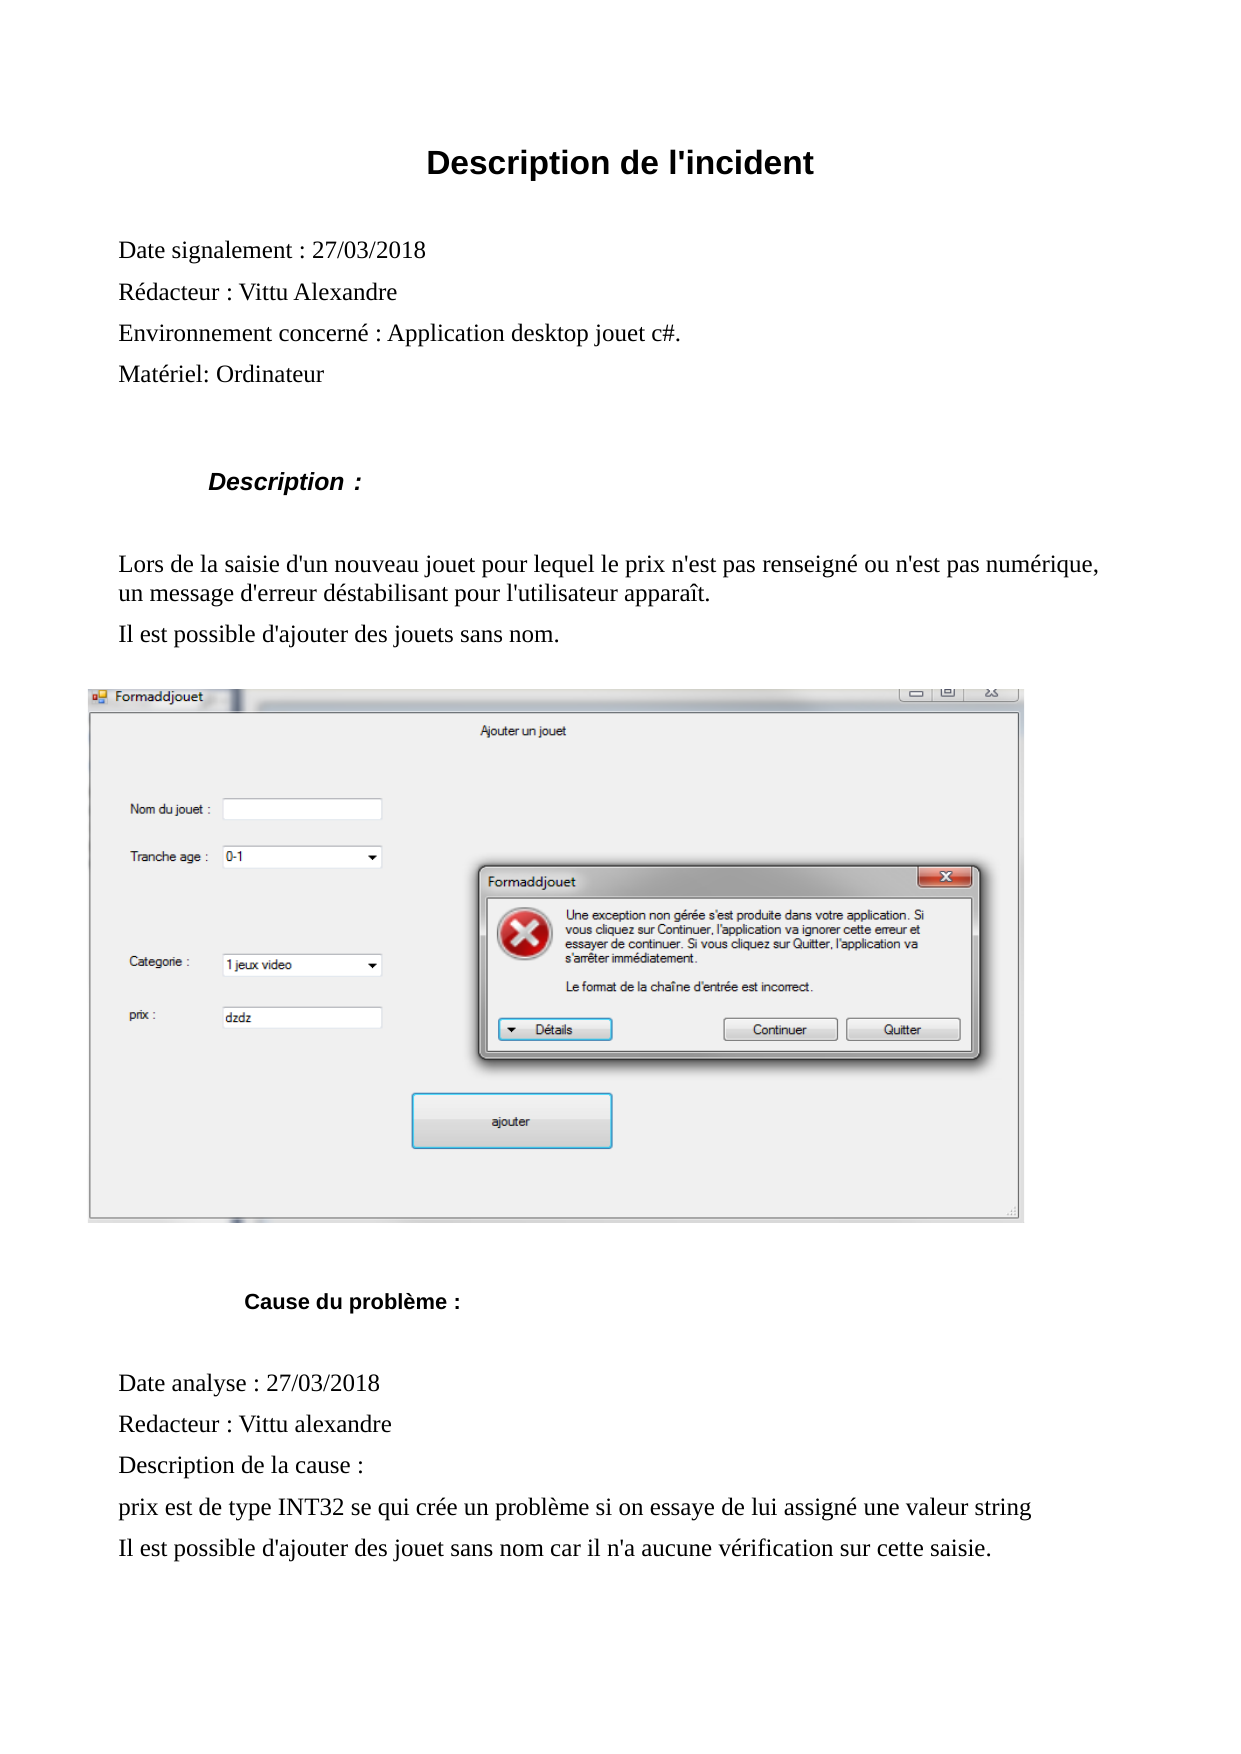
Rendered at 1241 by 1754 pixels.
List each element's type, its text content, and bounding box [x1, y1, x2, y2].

subtitle Cause du problème : [118, 1289, 1122, 1314]
text prix est de type INT32 se qui crée un problème si on essaye de lui assigné une valeur string [118, 1492, 1122, 1520]
text Environnement concerné : Application desktop jouet c#. [118, 318, 1122, 347]
text Il est possible d'ajouter des jouets sans nom. [118, 619, 1122, 648]
text Redacteur : Vittu alexandre [118, 1409, 1122, 1438]
text Matériel: Ordinateur [118, 359, 1122, 388]
text Lors de la saisie d'un nouveau jouet pour lequel le prix n'est pas renseigné ou n'est pas numérique, un message d'erreur déstabilisant pour l'utilisateur apparaît. [118, 549, 1122, 607]
text Rédacteur : Vittu Alexandre [118, 277, 1122, 306]
subtitle Description : [118, 467, 1122, 495]
text Description de la cause : [118, 1450, 1122, 1479]
text Date analyse : 27/03/2018 [118, 1368, 1122, 1397]
subtitle Description de l'incident [118, 143, 1122, 182]
picture [87, 689, 1025, 1223]
text Il est possible d'ajouter des jouet sans nom car il n'a aucune vérification sur cette saisie. [118, 1533, 1122, 1562]
text Date signalement : 27/03/2018 [118, 236, 1122, 264]
